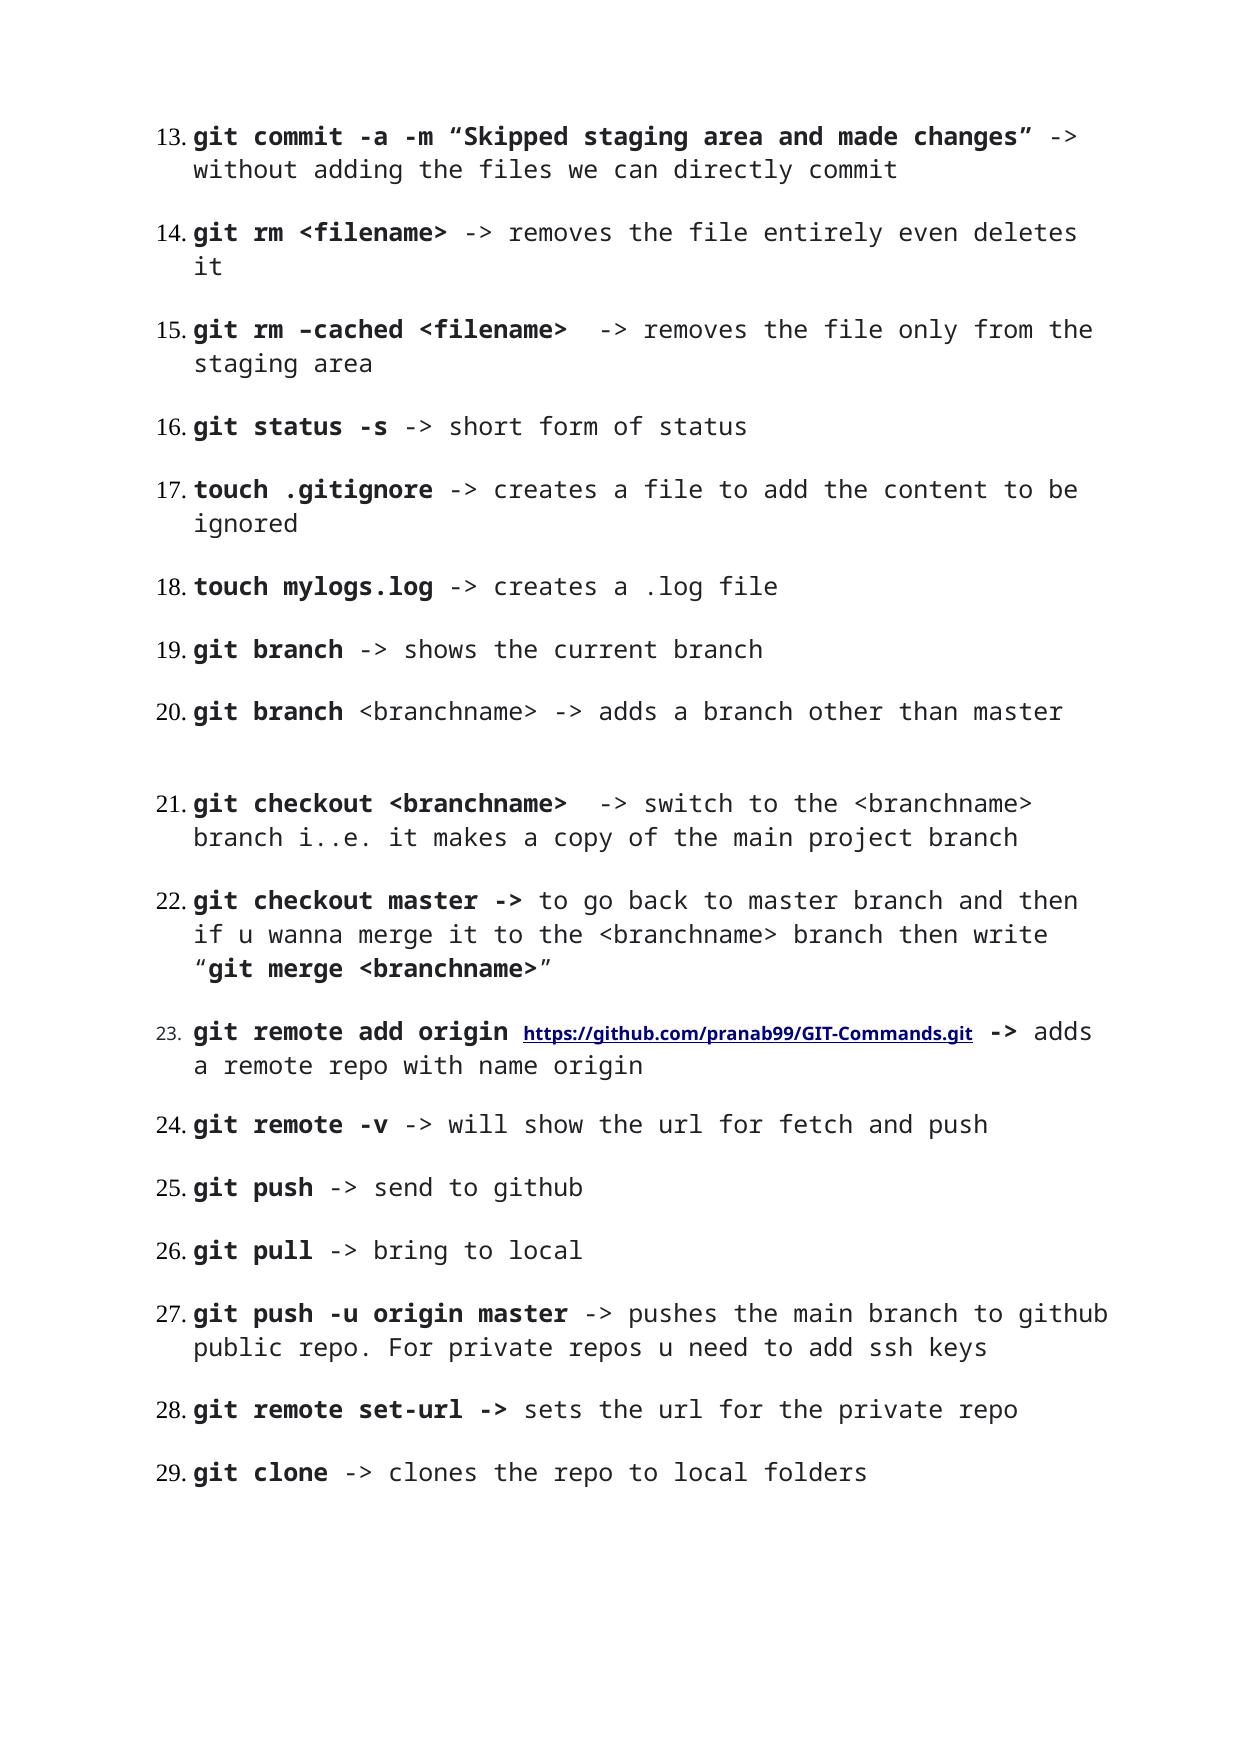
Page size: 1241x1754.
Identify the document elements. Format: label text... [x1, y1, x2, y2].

list git rm –cached <filename> -> removes the file only from the staging area [156, 312, 1122, 380]
list git checkout master -> to go back to master branch and then if u wanna merge it to the <branchname> branch then write “git merge <branchname>” [156, 882, 1122, 985]
list touch .gitignore -> creates a file to add the content to be ignored [156, 472, 1122, 540]
list git push -> send to github [156, 1170, 1122, 1204]
list touch mylogs.log -> creates a .log file [156, 568, 1122, 602]
list git rm <filename> -> removes the file entirely even deletes it [156, 215, 1122, 283]
list git remote -v -> will show the url for fetch and push [156, 1107, 1122, 1141]
list git pull -> bring to local [156, 1232, 1122, 1267]
list git remote set-url -> sets the url for the private repo [156, 1392, 1122, 1426]
list git branch -> shows the current branch [156, 631, 1122, 665]
list git branch <branchname> -> adds a branch other than master [156, 694, 1122, 728]
list git checkout <branchname> -> switch to the <branchname> branch i..e. it makes a copy of the main project branch [156, 786, 1122, 854]
list git remote add origin https://github.com/pranab99/GIT-Commands.git -> adds a remote repo with name origin [156, 1013, 1122, 1082]
list git commit -a -m “Skipped staging area and made changes” -> without adding the files we can directly commit [156, 118, 1122, 186]
list git clone -> clones the repo to local folders [156, 1455, 1122, 1489]
list git push -u origin master -> pushes the main branch to github public repo. For private repos u need to add ssh keys [156, 1295, 1122, 1363]
list git status -s -> short form of status [156, 409, 1122, 443]
